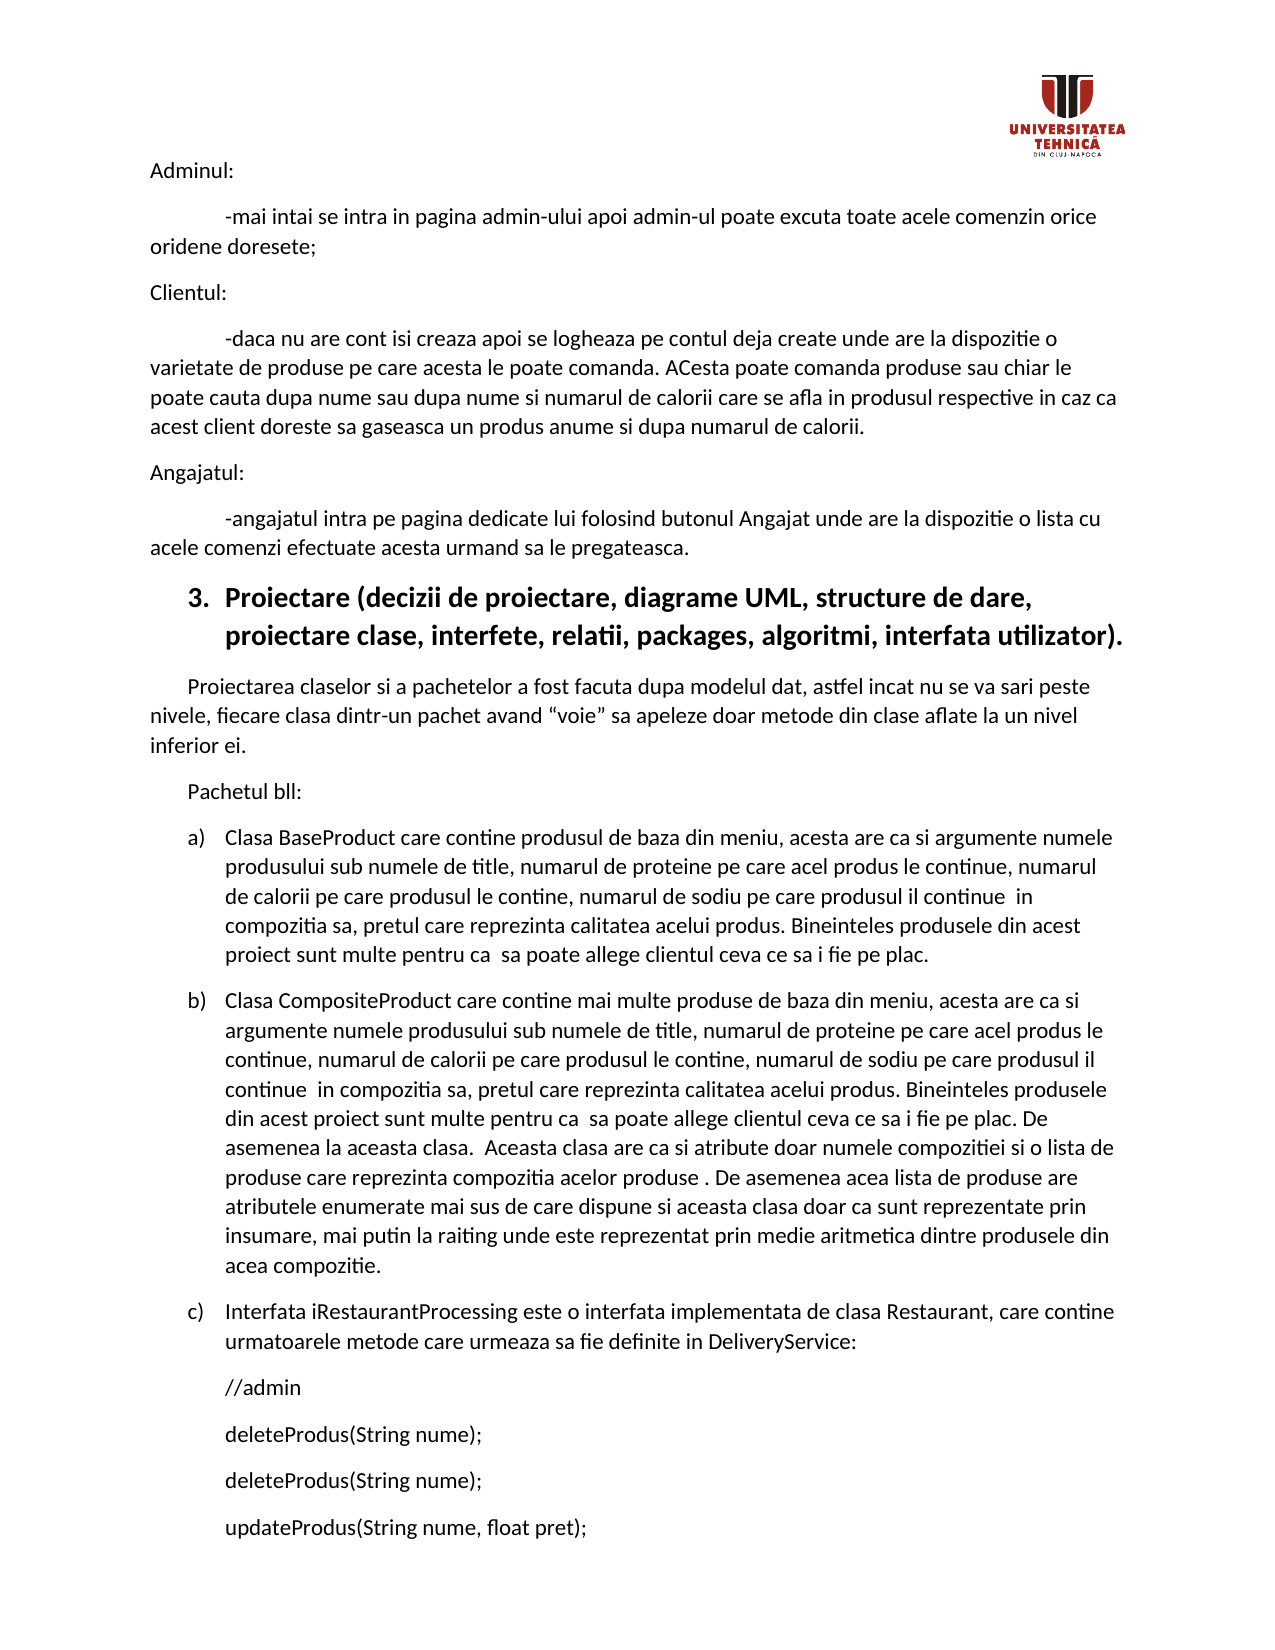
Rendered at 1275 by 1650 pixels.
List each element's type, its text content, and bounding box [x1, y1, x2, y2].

text deleteProdus(String nume); [225, 1420, 1125, 1448]
list deleteProdus(String nume); [225, 1467, 1125, 1494]
list Proiectare (decizii de proiectare, diagrame UML, structure de dare, proiectare clase, interfete, relatii, packages, algoritmi, interfata utilizator). [187, 579, 1125, 653]
text -daca nu are cont isi creaza apoi se logheaza pe contul deja create unde are la dispozitie o varietate de produse pe care acesta le poate comanda. ACesta poate comanda produse sau chiar le poate cauta dupa nume sau dupa nume si numarul de calorii care se afla in produsul respective in caz ca acest client doreste sa gaseasca un produs anume si dupa numarul de calorii. [150, 324, 1125, 440]
list updateProdus(String nume, float pret); [225, 1513, 1125, 1541]
text -angajatul intra pe pagina dedicate lui folosind butonul Angajat unde are la dispozitie o lista cu acele comenzi efectuate acesta urmand sa le pregateasca. [150, 504, 1125, 561]
list Interfata iRestaurantProcessing este o interfata implementata de clasa Restaurant, care contine urmatoarele metode care urmeaza sa fie definite in DeliveryService: [187, 1297, 1125, 1355]
text Clientul: [150, 278, 1125, 306]
text Angajatul: [150, 458, 1125, 486]
text -mai intai se intra in pagina admin-ului apoi admin-ul poate excuta toate acele comenzin orice oridene doresete; [150, 202, 1125, 260]
text Adminul: [150, 156, 1125, 184]
text Pachetul bll: [150, 777, 1125, 805]
list Clasa BaseProduct care contine produsul de baza din meniu, acesta are ca si argumente numele produsului sub numele de title, numarul de proteine pe care acel produs le continue, numarul de calorii pe care produsul le contine, numarul de sodiu pe care produsul il continue in compozitia sa, pretul care reprezinta calitatea acelui produs. Bineinteles produsele din acest proiect sunt multe pentru ca sa poate allege clientul ceva ce sa i fie pe plac. [187, 823, 1125, 968]
text Proiectarea claselor si a pachetelor a fost facuta dupa modelul dat, astfel incat nu se va sari peste nivele, fiecare clasa dintr-un pachet avand “voie” sa apeleze doar metode din clase aflate la un nivel inferior ei. [150, 672, 1125, 759]
list Clasa CompositeProduct care contine mai multe produse de baza din meniu, acesta are ca si argumente numele produsului sub numele de title, numarul de proteine pe care acel produs le continue, numarul de calorii pe care produsul le contine, numarul de sodiu pe care produsul il continue in compozitia sa, pretul care reprezinta calitatea acelui produs. Bineinteles produsele din acest proiect sunt multe pentru ca sa poate allege clientul ceva ce sa i fie pe plac. De asemenea la aceasta clasa. Aceasta clasa are ca si atribute doar numele compozitiei si o lista de produse care reprezinta compozitia acelor produse . De asemenea acea lista de produse are atributele enumerate mai sus de care dispune si aceasta clasa doar ca sunt reprezentate prin insumare, mai putin la raiting unde este reprezentat prin medie aritmetica dintre produsele din acea compozitie. [187, 987, 1125, 1279]
text //admin [225, 1373, 1125, 1401]
